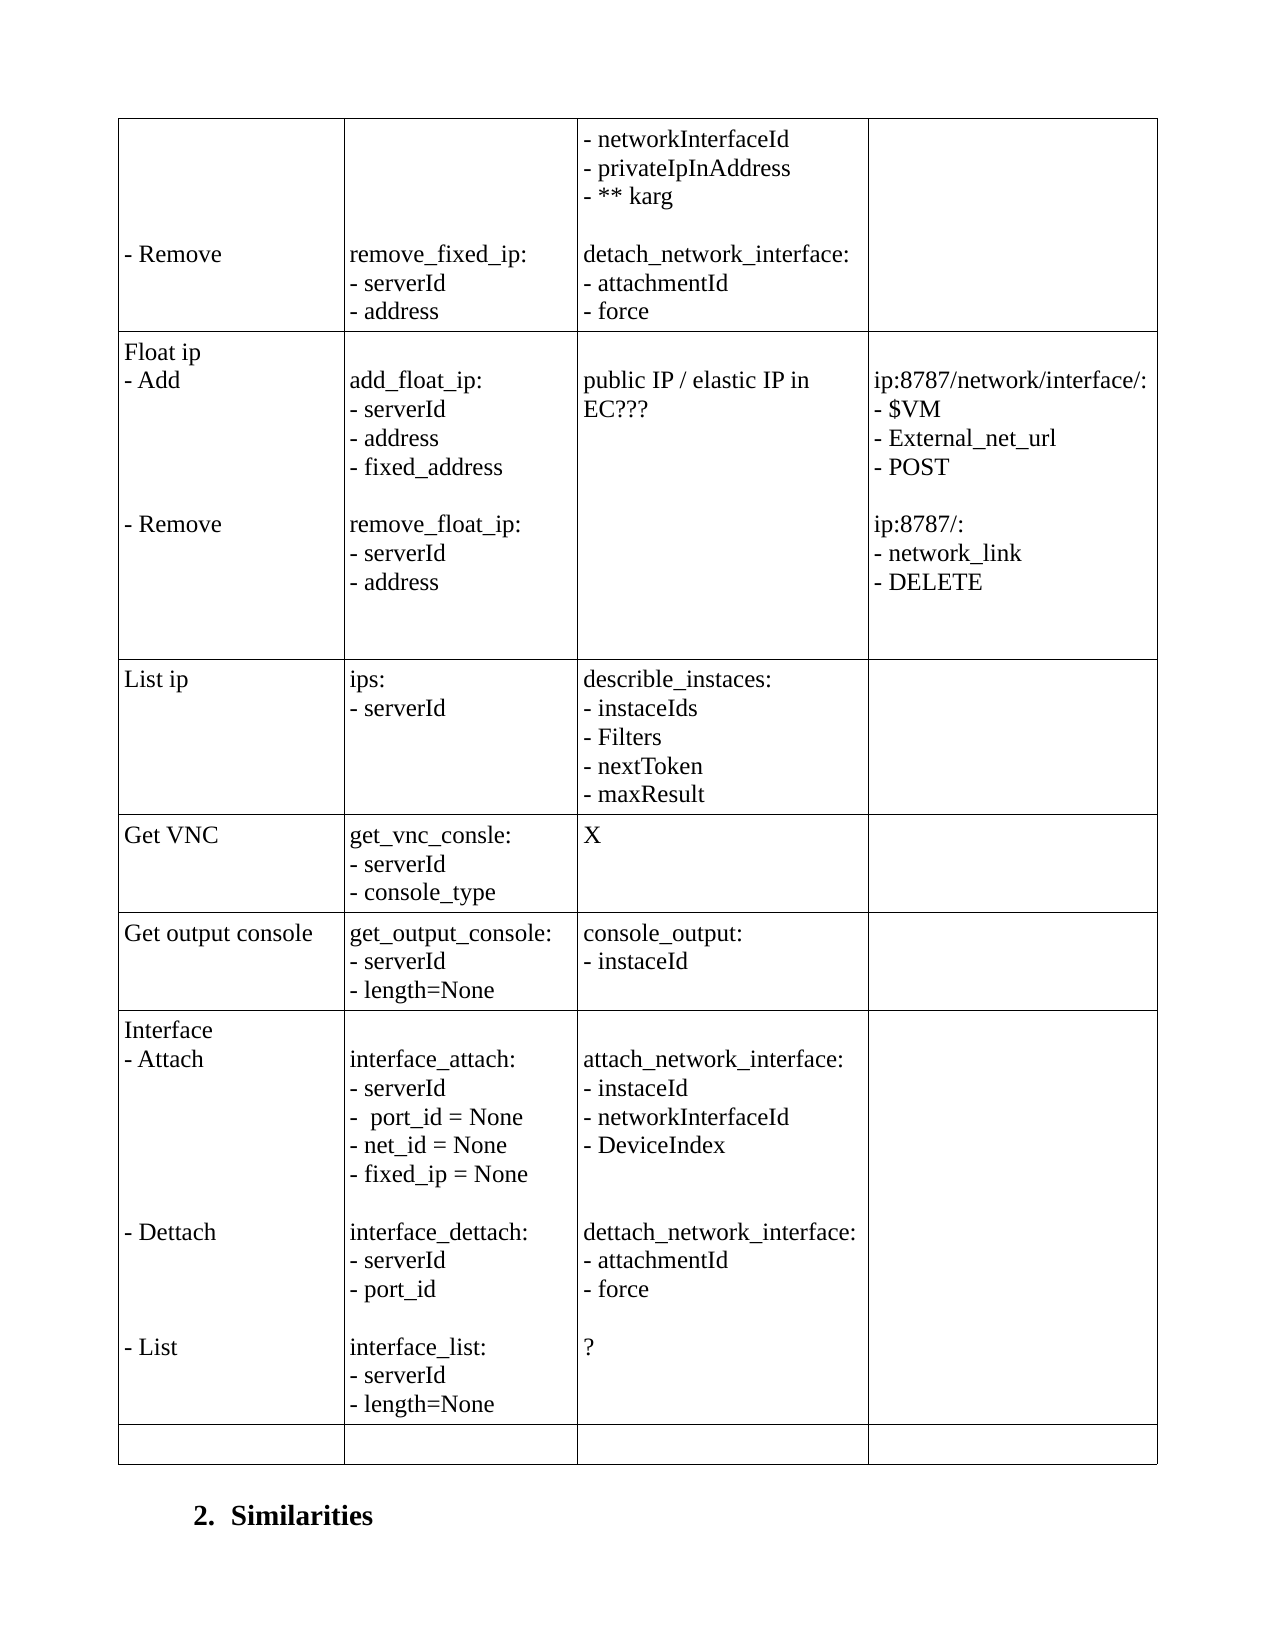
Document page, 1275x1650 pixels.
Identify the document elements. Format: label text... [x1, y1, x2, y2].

table_cell public IP / elastic IP in EC??? [578, 332, 868, 659]
table_cell [869, 1425, 1157, 1464]
table_cell [869, 913, 1157, 1010]
table_cell ip:8787/network/interface/: - $VM - External_net_url - POST ip:8787/: - network_link - DELETE [869, 332, 1157, 659]
table_cell attach_network_interface: - instaceId - networkInterfaceId - DeviceIndex dettach_network_interface: - attachmentId - force ? [578, 1011, 868, 1424]
table_cell [345, 1425, 577, 1464]
table_cell console_output: - instaceId [578, 913, 868, 1010]
table_cell Get VNC [119, 815, 344, 912]
table_cell get_output_console: - serverId - length=None [345, 913, 577, 1010]
table_cell Interface - Attach - Dettach - List [119, 1011, 344, 1424]
table_cell [869, 119, 1157, 331]
table_cell add_float_ip: - serverId - address - fixed_address remove_float_ip: - serverId - address [345, 332, 577, 659]
list Similarities [193, 1498, 1157, 1531]
table_cell remove_fixed_ip: - serverId - address [345, 119, 577, 331]
table_cell List ip [119, 660, 344, 814]
table_cell [869, 815, 1157, 912]
table_cell Get output console [119, 913, 344, 1010]
table_cell ips: - serverId [345, 660, 577, 814]
table_cell Float ip - Add - Remove [119, 332, 344, 659]
table_cell - Remove [119, 119, 344, 331]
table_cell describle_instaces: - instaceIds - Filters - nextToken - maxResult [578, 660, 868, 814]
table_cell [578, 1425, 868, 1464]
table_cell [119, 1425, 344, 1464]
table_cell - networkInterfaceId - privateIpInAddress - ** karg detach_network_interface: - attachmentId - force [578, 119, 868, 331]
table_cell [869, 660, 1157, 814]
table_cell interface_attach: - serverId - port_id = None - net_id = None - fixed_ip = None interface_dettach: - serverId - port_id interface_list: - serverId - length=None [345, 1011, 577, 1424]
table_cell [869, 1011, 1157, 1424]
table_cell get_vnc_consle: - serverId - console_type [345, 815, 577, 912]
table_cell X [578, 815, 868, 912]
